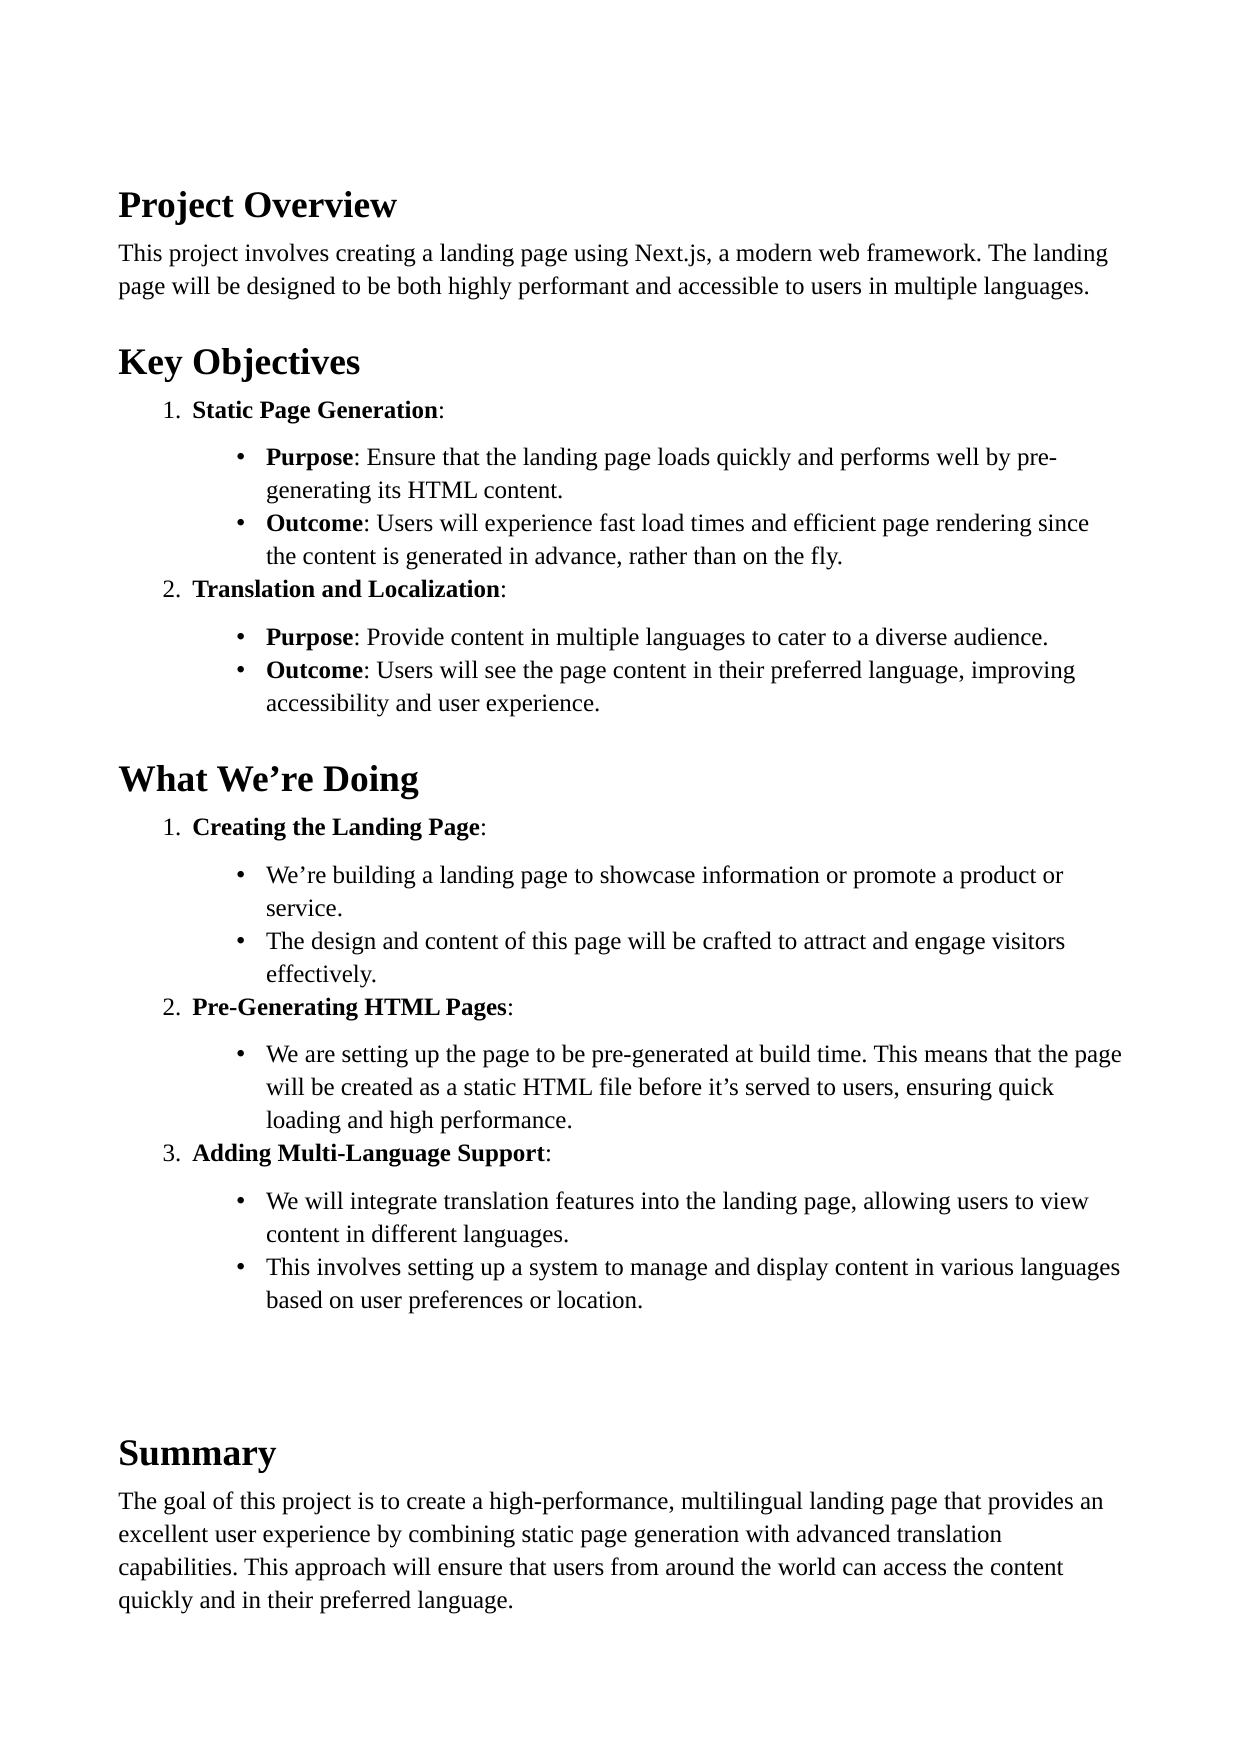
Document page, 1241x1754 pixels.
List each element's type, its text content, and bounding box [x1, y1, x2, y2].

subtitle What We’re Doing [118, 757, 1122, 800]
list Creating the Landing Page: [162, 812, 1122, 841]
list We will integrate translation features into the landing page, allowing users to view content in different languages. [236, 1186, 1122, 1248]
list Outcome: Users will experience fast load times and efficient page rendering since the content is generated in advance, rather than on the fly. [236, 508, 1122, 570]
list Adding Multi-Language Support: [162, 1138, 1122, 1167]
subtitle Key Objectives [118, 339, 1122, 382]
list Outcome: Users will see the page content in their preferred language, improving accessibility and user experience. [236, 655, 1122, 717]
list Purpose: Ensure that the landing page loads quickly and performs well by pre-generating its HTML content. [236, 442, 1122, 504]
subtitle Project Overview [118, 139, 1122, 225]
list Static Page Generation: [162, 395, 1122, 423]
list The design and content of this page will be crafted to attract and engage visitors effectively. [236, 926, 1122, 988]
text The goal of this project is to create a high-performance, multilingual landing page that provides an excellent user experience by combining static page generation with advanced translation capabilities. This approach will ensure that users from around the world can access the content quickly and in their preferred language. [118, 1486, 1122, 1613]
subtitle Summary [118, 1430, 1122, 1473]
list This involves setting up a system to manage and display content in various languages based on user preferences or location. [236, 1252, 1122, 1314]
list Purpose: Provide content in multiple languages to cater to a diverse audience. [236, 622, 1122, 651]
list We are setting up the page to be pre-generated at build time. This means that the page will be created as a static HTML file before it’s served to users, ensuring quick loading and high performance. [236, 1039, 1122, 1134]
list We’re building a landing page to showcase information or promote a product or service. [236, 860, 1122, 922]
list Pre-Generating HTML Pages: [162, 992, 1122, 1021]
list Translation and Localization: [162, 574, 1122, 603]
text This project involves creating a landing page using Next.js, a modern web framework. The landing page will be designed to be both highly performant and accessible to users in multiple languages. [118, 238, 1122, 299]
